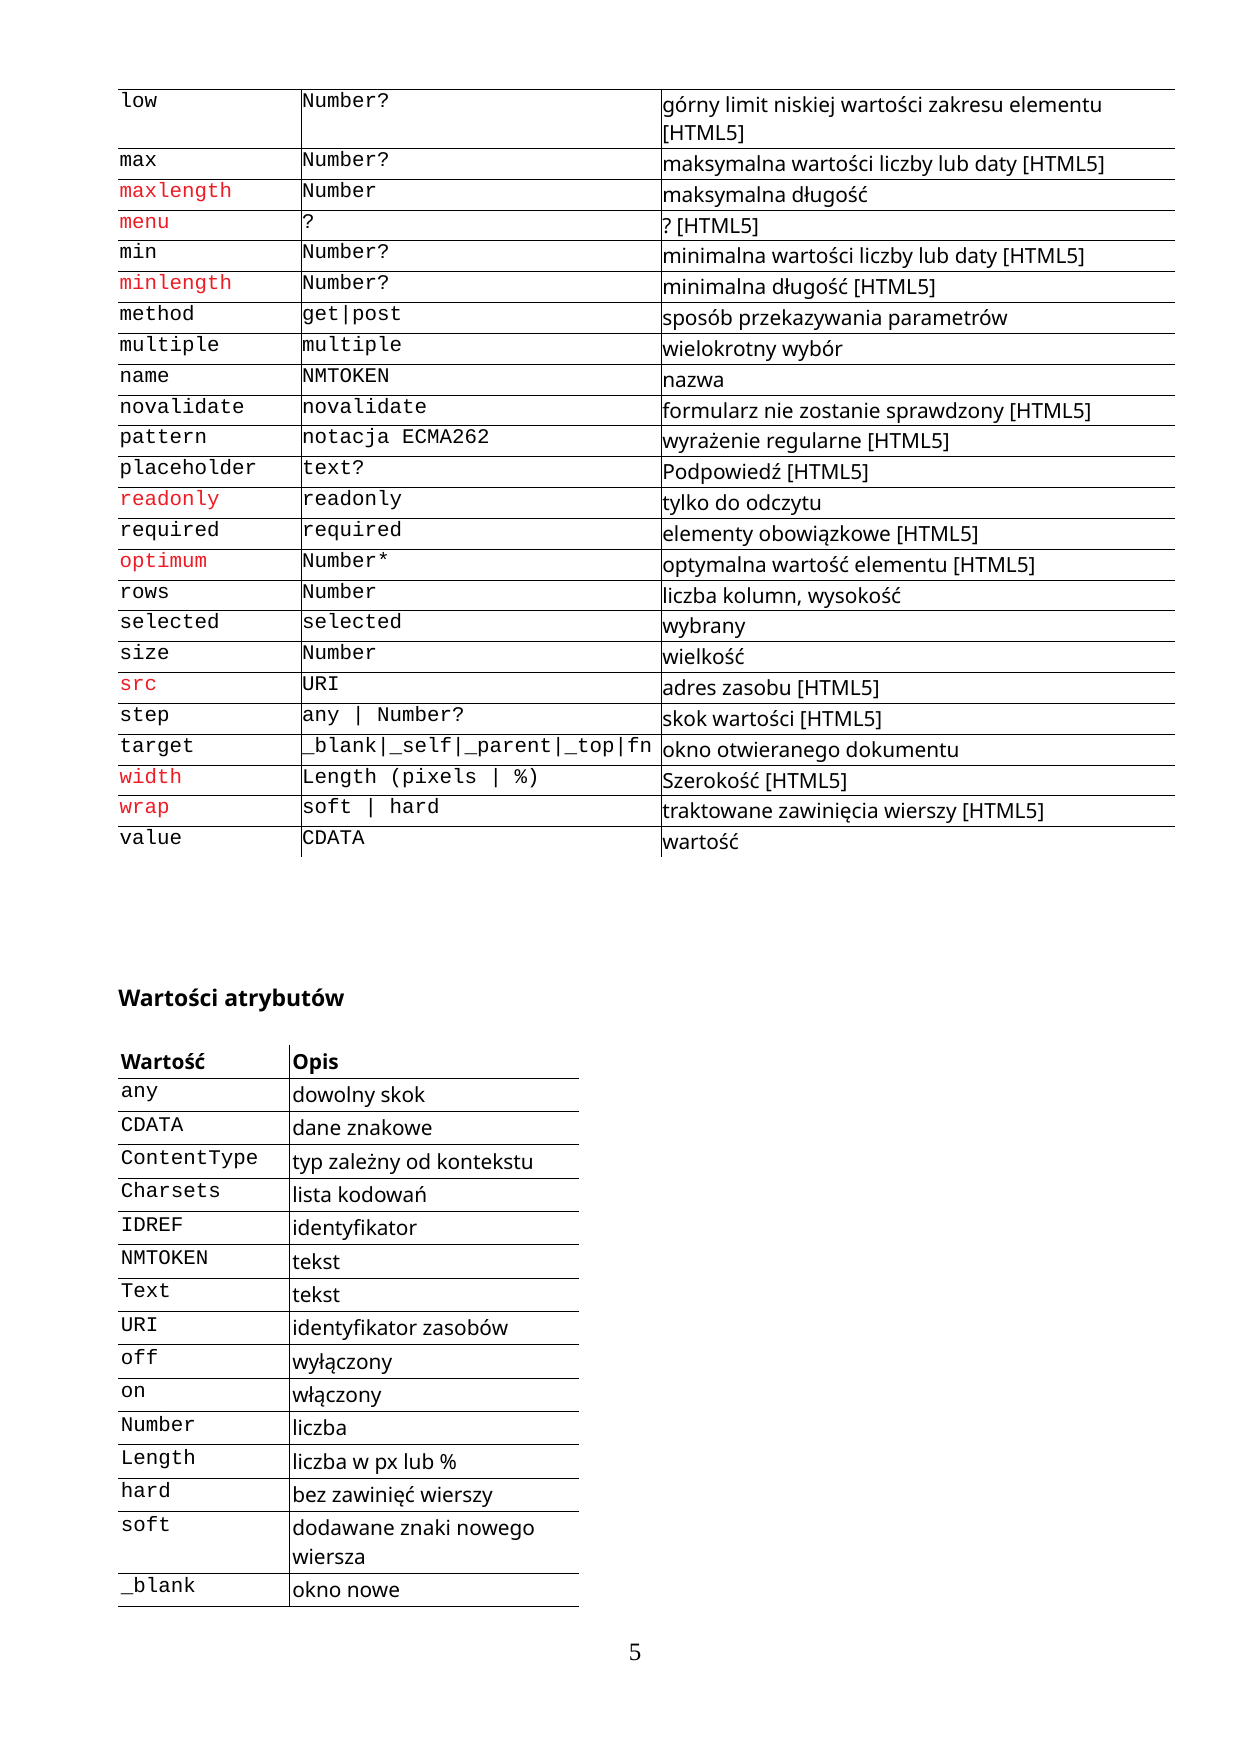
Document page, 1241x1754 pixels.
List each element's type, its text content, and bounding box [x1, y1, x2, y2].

table_cell minimalna długość [HTML5] [662, 272, 1175, 302]
table_cell Text [118, 1279, 289, 1311]
table_cell wrap [118, 796, 301, 826]
table_cell maksymalna wartości liczby lub daty [HTML5] [662, 149, 1175, 179]
table_cell _blank|_self|_parent|_top|fn [302, 735, 661, 764]
table_cell maksymalna długość [662, 180, 1175, 209]
table_cell CDATA [302, 827, 661, 857]
table_cell soft [118, 1512, 289, 1573]
table_cell URI [302, 673, 661, 703]
table_cell rows [118, 581, 301, 610]
table_cell width [118, 766, 301, 795]
table_cell multiple [302, 334, 661, 364]
table_cell Length [118, 1445, 289, 1478]
table_cell tylko do odczytu [662, 488, 1175, 518]
table_cell placeholder [118, 457, 301, 487]
table_cell step [118, 704, 301, 734]
table_cell nazwa [662, 365, 1175, 394]
table_cell src [118, 673, 301, 703]
table_cell dane znakowe [290, 1112, 579, 1144]
table_cell required [118, 519, 301, 549]
table_cell ? [302, 211, 661, 240]
table_cell elementy obowiązkowe [HTML5] [662, 519, 1175, 549]
table_cell method [118, 303, 301, 333]
table_cell min [118, 241, 301, 271]
table_cell hard [118, 1479, 289, 1511]
table_cell Number? [302, 149, 661, 179]
table_cell Podpowiedź [HTML5] [662, 457, 1175, 487]
table_cell any [118, 1079, 289, 1111]
table_cell liczba [290, 1412, 579, 1444]
table_cell readonly [118, 488, 301, 518]
table_cell CDATA [118, 1112, 289, 1144]
table_cell okno otwieranego dokumentu [662, 735, 1175, 764]
table_cell ContentType [118, 1145, 289, 1178]
table_cell selected [302, 611, 661, 641]
table_cell Number? [302, 272, 661, 302]
table_cell liczba w px lub % [290, 1445, 579, 1478]
table_cell wyrażenie regularne [HTML5] [662, 426, 1175, 456]
table_cell on [118, 1379, 289, 1411]
table_cell skok wartości [HTML5] [662, 704, 1175, 734]
table_cell Charsets [118, 1179, 289, 1211]
table_cell soft | hard [302, 796, 661, 826]
table_cell size [118, 642, 301, 672]
table_cell any | Number? [302, 704, 661, 734]
table_cell identyfikator [290, 1212, 579, 1244]
table_cell górny limit niskiej wartości zakresu elementu [HTML5] [662, 90, 1175, 148]
table_cell IDREF [118, 1212, 289, 1244]
table_cell okno nowe [290, 1574, 579, 1606]
table_cell value [118, 827, 301, 857]
table_cell sposób przekazywania parametrów [662, 303, 1175, 333]
table_cell low [118, 90, 301, 148]
table_cell off [118, 1345, 289, 1378]
table_cell Szerokość [HTML5] [662, 766, 1175, 795]
table_cell NMTOKEN [118, 1245, 289, 1278]
table_cell name [118, 365, 301, 394]
table_cell dodawane znaki nowego wiersza [290, 1512, 579, 1573]
table_cell pattern [118, 426, 301, 456]
table_cell max [118, 149, 301, 179]
table_cell text? [302, 457, 661, 487]
table_cell lista kodowań [290, 1179, 579, 1211]
table_cell Number? [302, 241, 661, 271]
table_cell optimum [118, 550, 301, 579]
text Wartości atrybutów [118, 982, 1152, 1013]
table_cell liczba kolumn, wysokość [662, 581, 1175, 610]
table_cell identyfikator zasobów [290, 1312, 579, 1344]
table_cell notacja ECMA262 [302, 426, 661, 456]
table_cell adres zasobu [HTML5] [662, 673, 1175, 703]
table_cell minimalna wartości liczby lub daty [HTML5] [662, 241, 1175, 271]
table_cell minlength [118, 272, 301, 302]
table_cell tekst [290, 1245, 579, 1278]
table_cell novalidate [302, 396, 661, 425]
table_cell menu [118, 211, 301, 240]
table_cell traktowane zawinięcia wierszy [HTML5] [662, 796, 1175, 826]
table_cell wyłączony [290, 1345, 579, 1378]
table_cell wartość [662, 827, 1175, 857]
table_cell novalidate [118, 396, 301, 425]
table_cell _blank [118, 1574, 289, 1606]
table_cell wielkość [662, 642, 1175, 672]
table_cell typ zależny od kontekstu [290, 1145, 579, 1178]
table_cell wielokrotny wybór [662, 334, 1175, 364]
table_cell URI [118, 1312, 289, 1344]
table_cell multiple [118, 334, 301, 364]
table_cell target [118, 735, 301, 764]
table_cell wybrany [662, 611, 1175, 641]
table_header Wartość [118, 1045, 289, 1078]
table_cell Number [302, 180, 661, 209]
table_header Opis [290, 1045, 579, 1078]
table_cell optymalna wartość elementu [HTML5] [662, 550, 1175, 579]
table_cell tekst [290, 1279, 579, 1311]
table_cell Number? [302, 90, 661, 148]
table_cell włączony [290, 1379, 579, 1411]
table_cell Number [302, 642, 661, 672]
table_cell maxlength [118, 180, 301, 209]
table_cell Number [302, 581, 661, 610]
table_cell Length (pixels | %) [302, 766, 661, 795]
table_cell selected [118, 611, 301, 641]
table_cell formularz nie zostanie sprawdzony [HTML5] [662, 396, 1175, 425]
table_cell readonly [302, 488, 661, 518]
table_cell bez zawinięć wierszy [290, 1479, 579, 1511]
table_cell get|post [302, 303, 661, 333]
table_cell Number* [302, 550, 661, 579]
table_cell ? [HTML5] [662, 211, 1175, 240]
table_cell NMTOKEN [302, 365, 661, 394]
table_cell dowolny skok [290, 1079, 579, 1111]
table_cell Number [118, 1412, 289, 1444]
table_cell required [302, 519, 661, 549]
